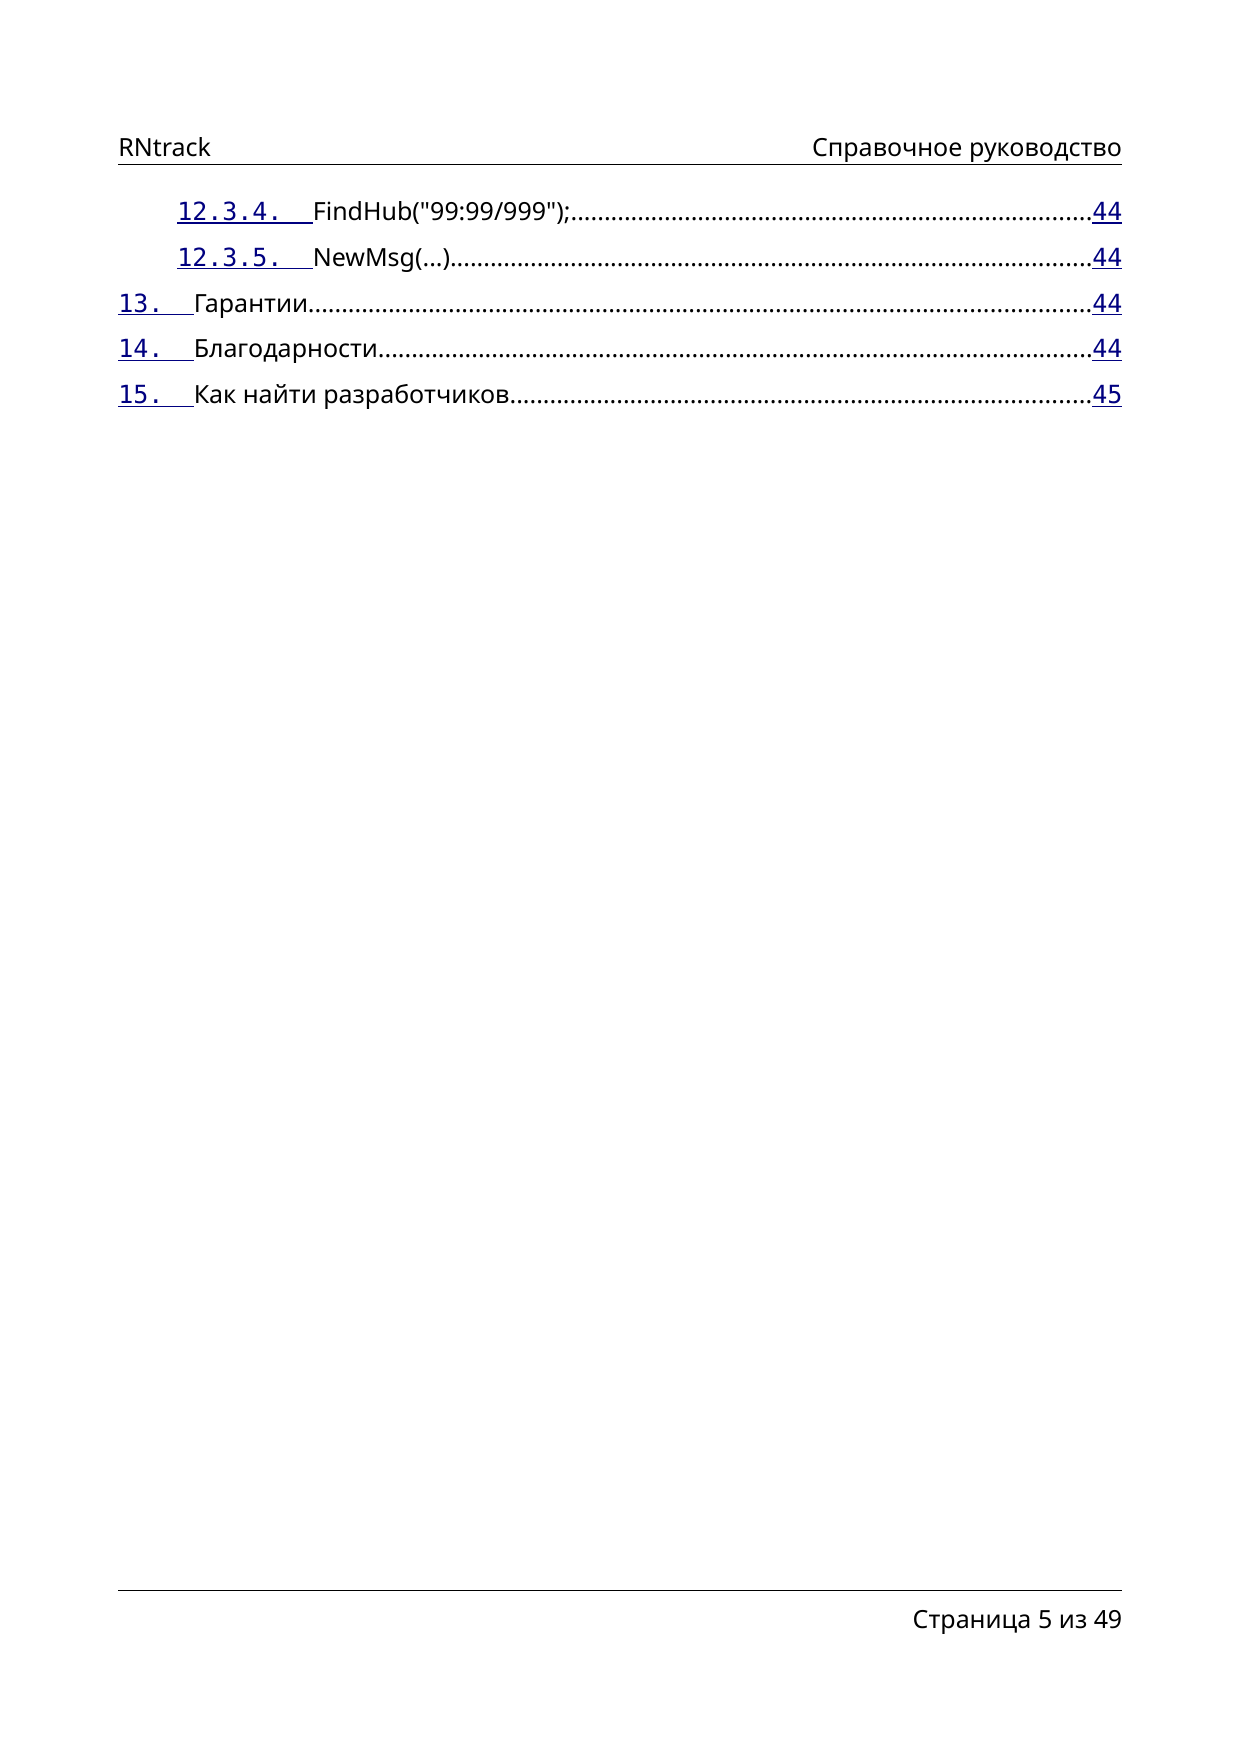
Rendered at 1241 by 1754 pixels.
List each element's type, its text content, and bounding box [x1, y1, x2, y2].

text 12.3.4. FindHub("99:99/999"); 44 [177, 193, 1122, 228]
text 12.3.5. NewMsg(...) 44 [177, 239, 1122, 273]
text 13. Гарантии 44 [118, 285, 1122, 319]
text 15. Как найти разработчиков 45 [118, 377, 1122, 411]
text 14. Благодарности 44 [118, 331, 1122, 365]
